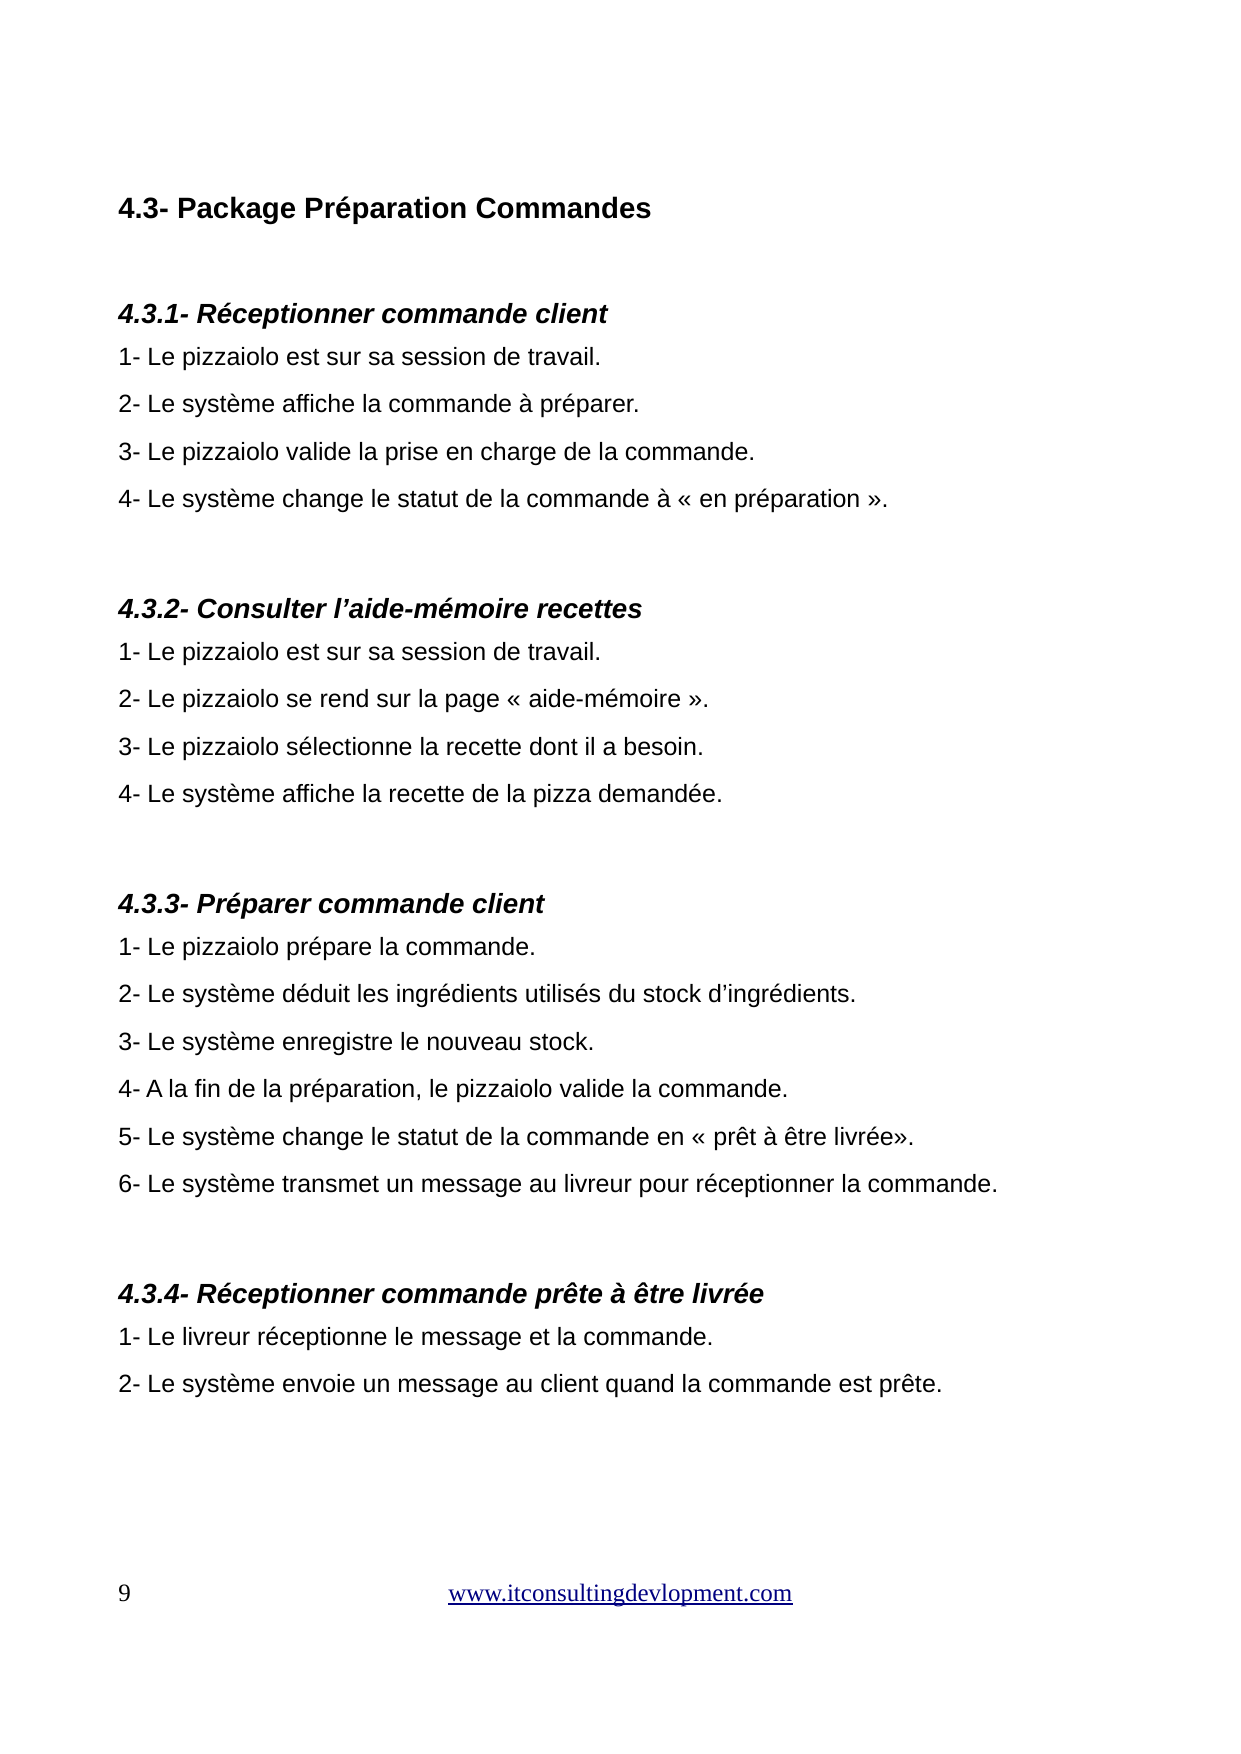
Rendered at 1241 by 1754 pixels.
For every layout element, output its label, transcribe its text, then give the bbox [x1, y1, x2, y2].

subtitle 4.3- Package Préparation Commandes [118, 191, 1122, 225]
subtitle 4.3.2- Consulter l’aide-mémoire recettes [118, 592, 1122, 624]
subtitle 4.3.4- Réceptionner commande prête à être livrée [118, 1277, 1122, 1309]
subtitle 4.3.3- Préparer commande client [118, 887, 1122, 919]
text 2- Le système affiche la commande à préparer. [118, 389, 1122, 418]
text 3- Le pizzaiolo valide la prise en charge de la commande. [118, 437, 1122, 466]
text 6- Le système transmet un message au livreur pour réceptionner la commande. [118, 1169, 1122, 1198]
text 4- A la fin de la préparation, le pizzaiolo valide la commande. [118, 1074, 1122, 1103]
text 2- Le système envoie un message au client quand la commande est prête. [118, 1369, 1122, 1398]
text 1- Le pizzaiolo prépare la commande. [118, 931, 1122, 960]
text 2- Le système déduit les ingrédients utilisés du stock d’ingrédients. [118, 979, 1122, 1008]
text 1- Le livreur réceptionne le message et la commande. [118, 1322, 1122, 1350]
text 5- Le système change le statut de la commande en « prêt à être livrée». [118, 1122, 1122, 1151]
subtitle 4.3.1- Réceptionner commande client [118, 297, 1122, 329]
text 4- Le système change le statut de la commande à « en préparation ». [118, 484, 1122, 513]
text 1- Le pizzaiolo est sur sa session de travail. [118, 637, 1122, 665]
text 2- Le pizzaiolo se rend sur la page « aide-mémoire ». [118, 684, 1122, 713]
text 1- Le pizzaiolo est sur sa session de travail. [118, 342, 1122, 370]
text 4- Le système affiche la recette de la pizza demandée. [118, 779, 1122, 808]
text 3- Le pizzaiolo sélectionne la recette dont il a besoin. [118, 732, 1122, 761]
text 3- Le système enregistre le nouveau stock. [118, 1027, 1122, 1055]
